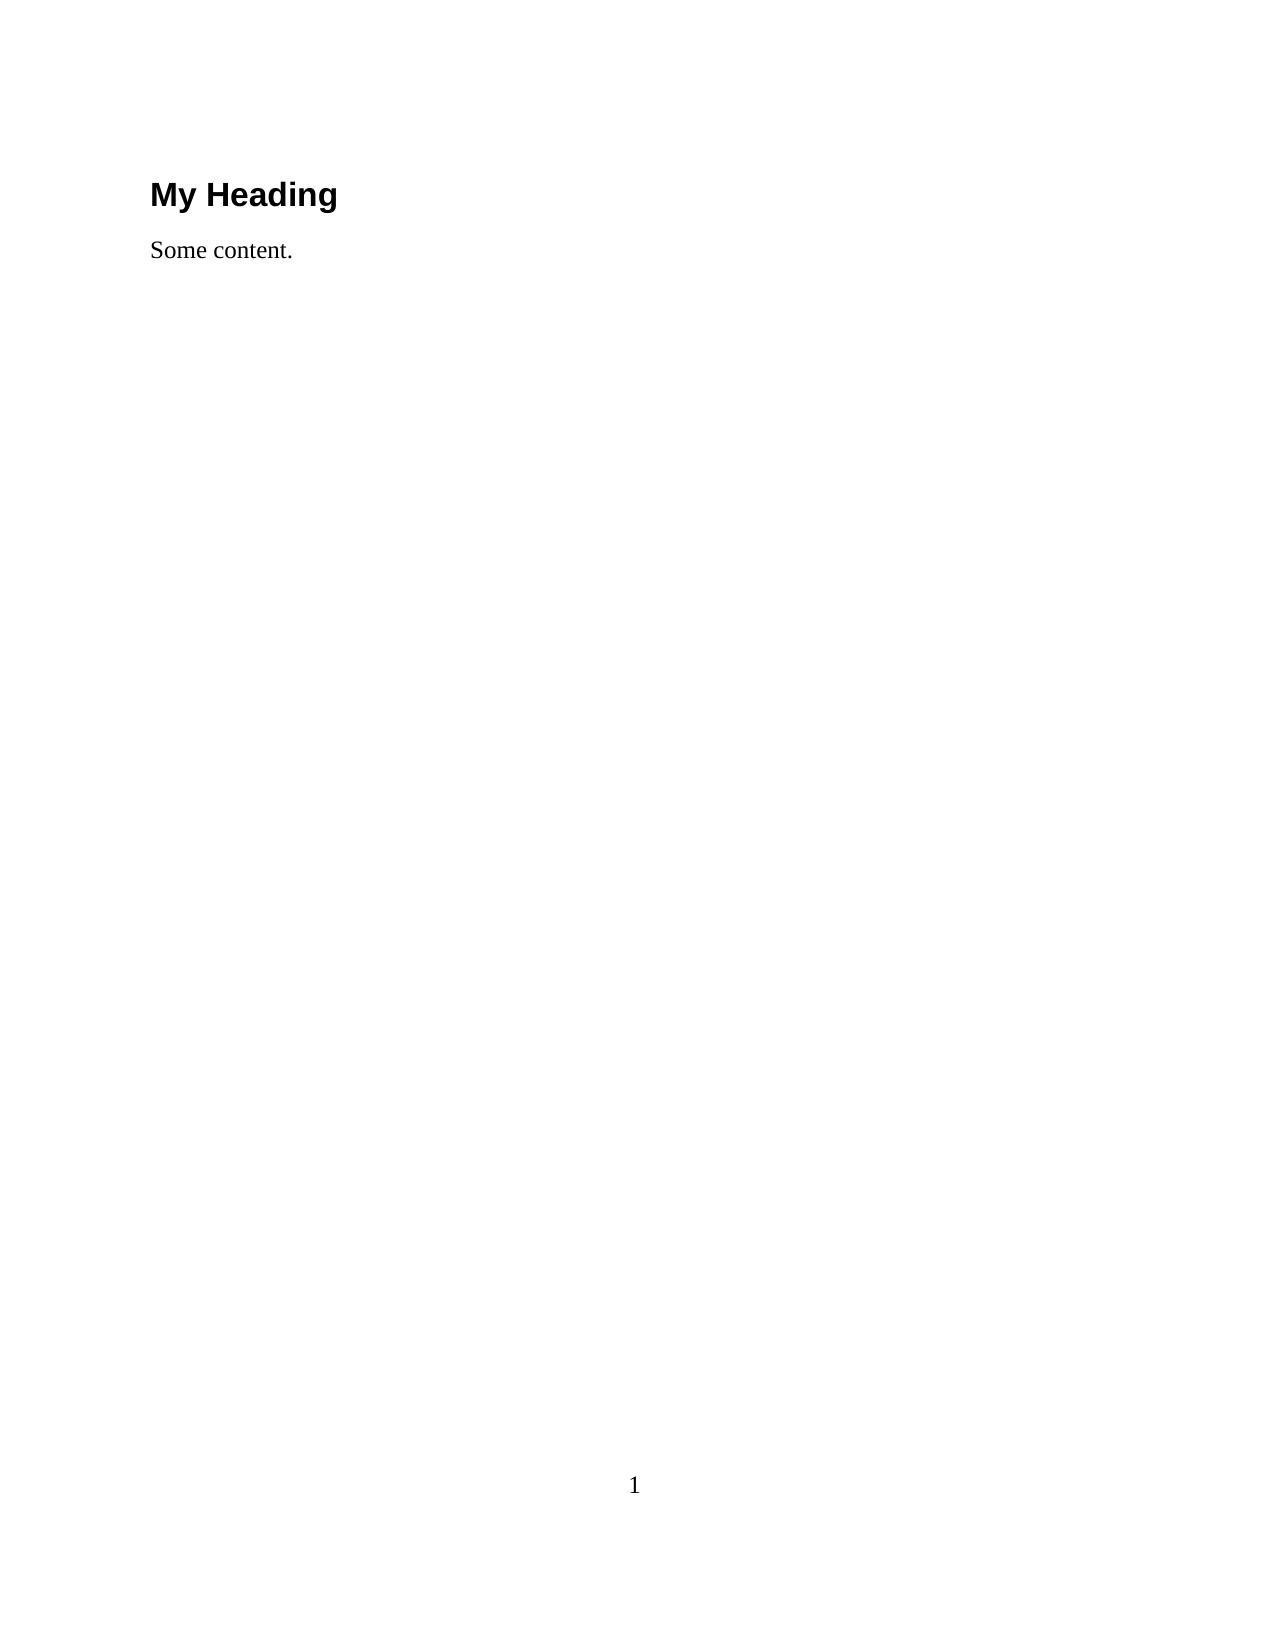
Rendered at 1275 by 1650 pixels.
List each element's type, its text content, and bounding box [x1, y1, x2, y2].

text Some content. [150, 235, 1125, 264]
subtitle My Heading [150, 175, 1125, 214]
